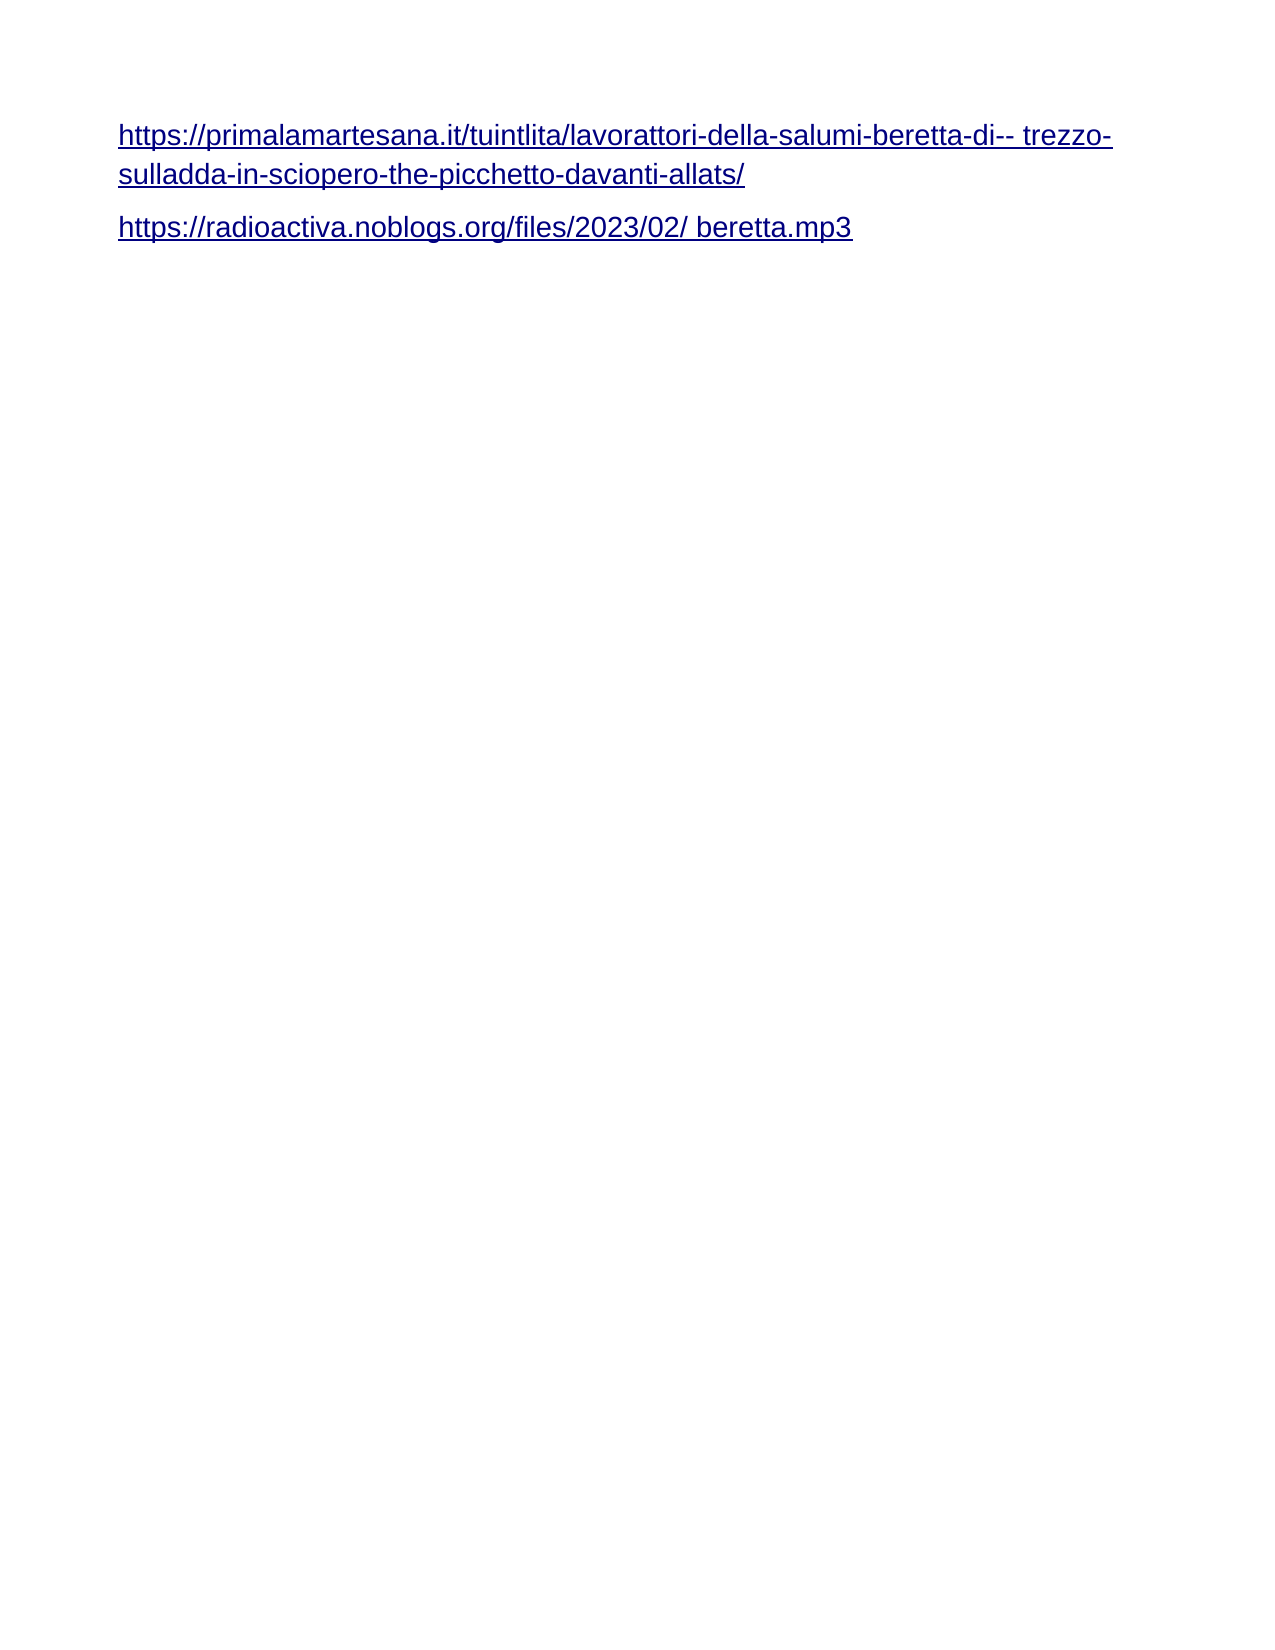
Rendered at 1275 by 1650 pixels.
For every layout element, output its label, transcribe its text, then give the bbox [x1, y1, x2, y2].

text https://radioactiva.noblogs.org/files/2023/02/ beretta.mp3 [118, 210, 1157, 243]
text https://primalamartesana.it/tuintlita/lavorattori-della-salumi-beretta-di-- trezzo-sulladda-in-sciopero-the-picchetto-davanti-allats/ [118, 118, 1157, 190]
